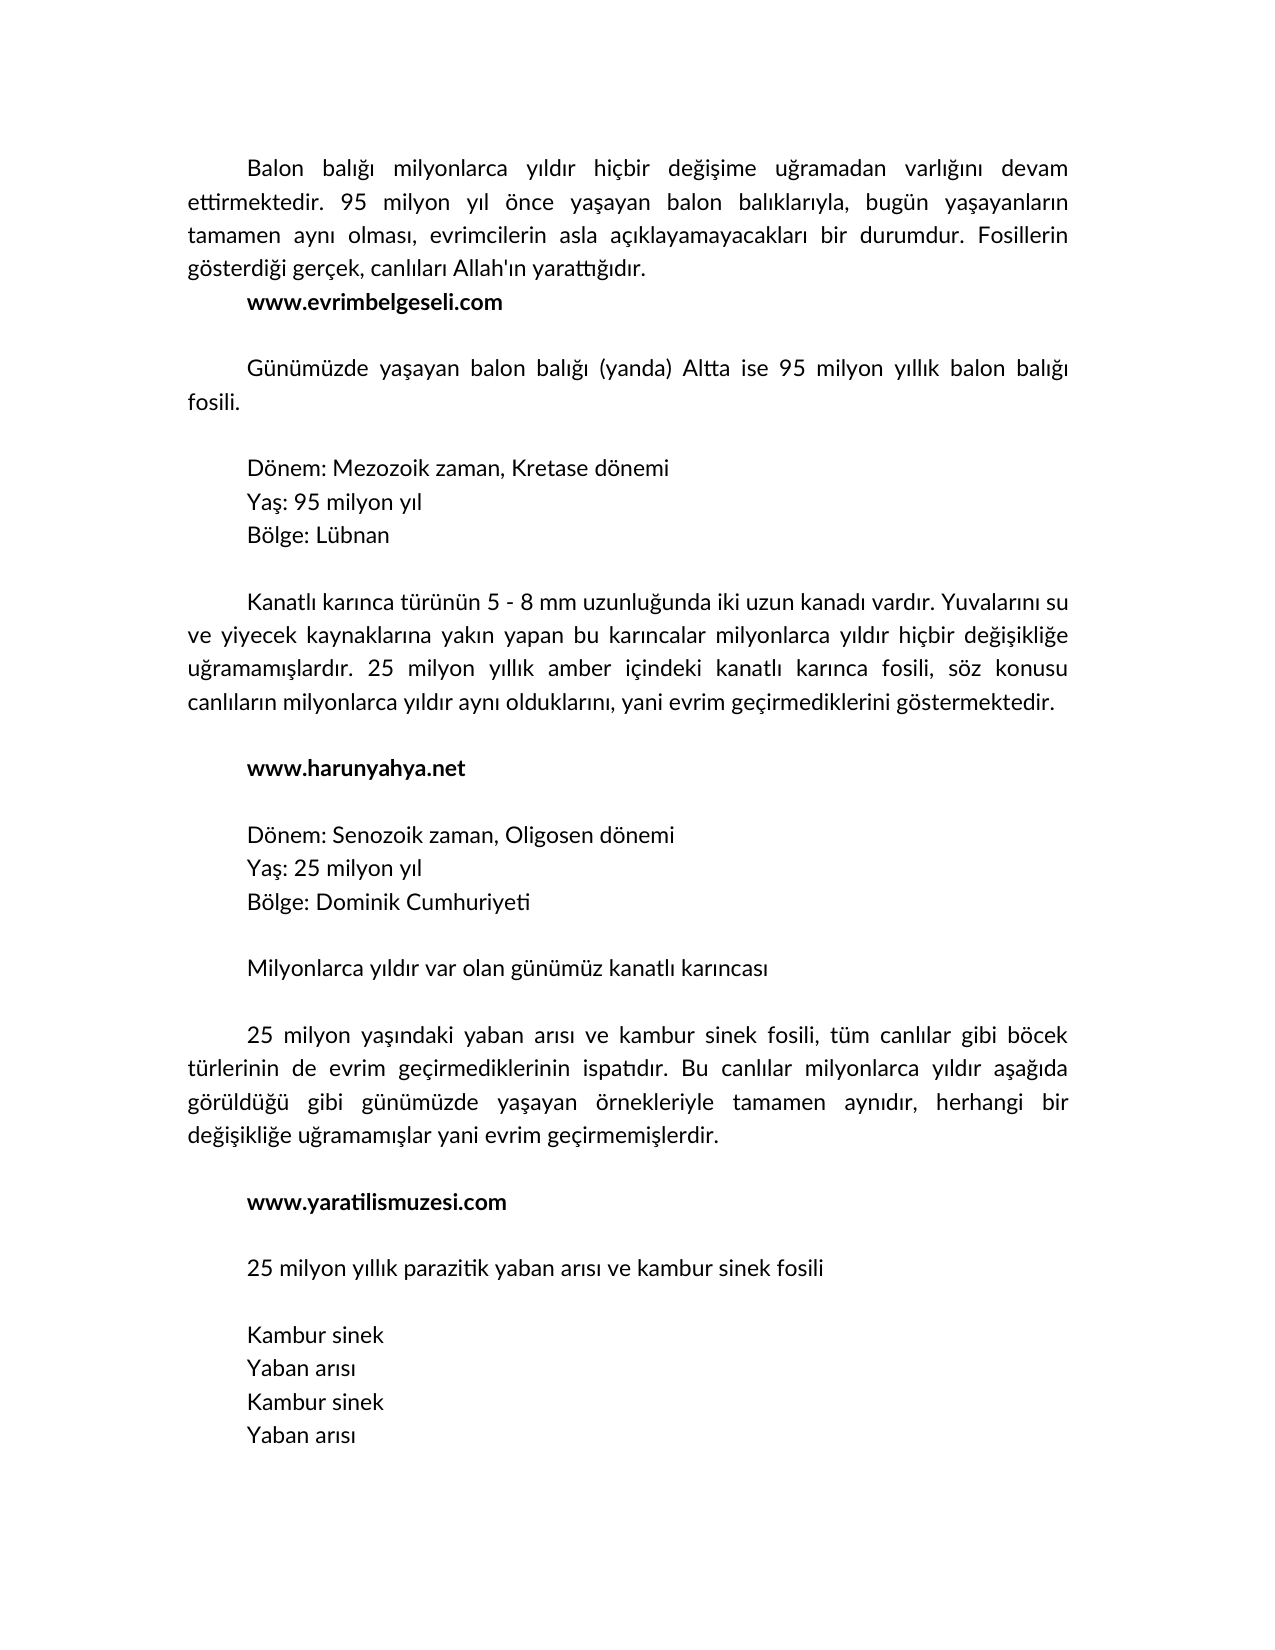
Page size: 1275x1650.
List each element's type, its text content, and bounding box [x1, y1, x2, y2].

text Yaş: 25 milyon yıl [187, 850, 1070, 883]
text Kanatlı karınca türünün 5 - 8 mm uzunluğunda iki uzun kanadı vardır. Yuvalarını su ve yiyecek kaynaklarına yakın yapan bu karıncalar milyonlarca yıldır hiçbir değişikliğe uğramamışlardır. 25 milyon yıllık amber içindeki kanatlı karınca fosili, söz konusu canlıların milyonlarca yıldır aynı olduklarını, yani evrim geçirmediklerini göstermektedir. [187, 583, 1070, 717]
text Bölge: Lübnan [187, 517, 1070, 550]
text Kambur sinek [187, 1383, 1070, 1417]
text Yaş: 95 milyon yıl [187, 483, 1070, 517]
text Balon balığı milyonlarca yıldır hiçbir değişime uğramadan varlığını devam ettirmektedir. 95 milyon yıl önce yaşayan balon balıklarıyla, bugün yaşayanların tamamen aynı olması, evrimcilerin asla açıklayamayacakları bir durumdur. Fosillerin gösterdiği gerçek, canlıları Allah'ın yarattığıdır. [187, 150, 1070, 283]
text Günümüzde yaşayan balon balığı (yanda) Altta ise 95 milyon yıllık balon balığı fosili. [187, 350, 1070, 417]
text www.evrimbelgeseli.com [187, 283, 1070, 317]
text 25 milyon yıllık parazitik yaban arısı ve kambur sinek fosili [187, 1250, 1070, 1283]
text 25 milyon yaşındaki yaban arısı ve kambur sinek fosili, tüm canlılar gibi böcek türlerinin de evrim geçirmediklerinin ispatıdır. Bu canlılar milyonlarca yıldır aşağıda görüldüğü gibi günümüzde yaşayan örnekleriyle tamamen aynıdır, herhangi bir değişikliğe uğramamışlar yani evrim geçirmemişlerdir. [187, 1017, 1070, 1150]
text Yaban arısı [187, 1350, 1070, 1383]
text Kambur sinek [187, 1317, 1070, 1350]
text Yaban arısı [187, 1417, 1070, 1450]
text www.yaratilismuzesi.com [187, 1183, 1070, 1217]
text Dönem: Mezozoik zaman, Kretase dönemi [187, 450, 1070, 483]
text Dönem: Senozoik zaman, Oligosen dönemi [187, 817, 1070, 850]
text Bölge: Dominik Cumhuriyeti [187, 883, 1070, 917]
text www.harunyahya.net [187, 750, 1070, 783]
text Milyonlarca yıldır var olan günümüz kanatlı karıncası [187, 950, 1070, 983]
